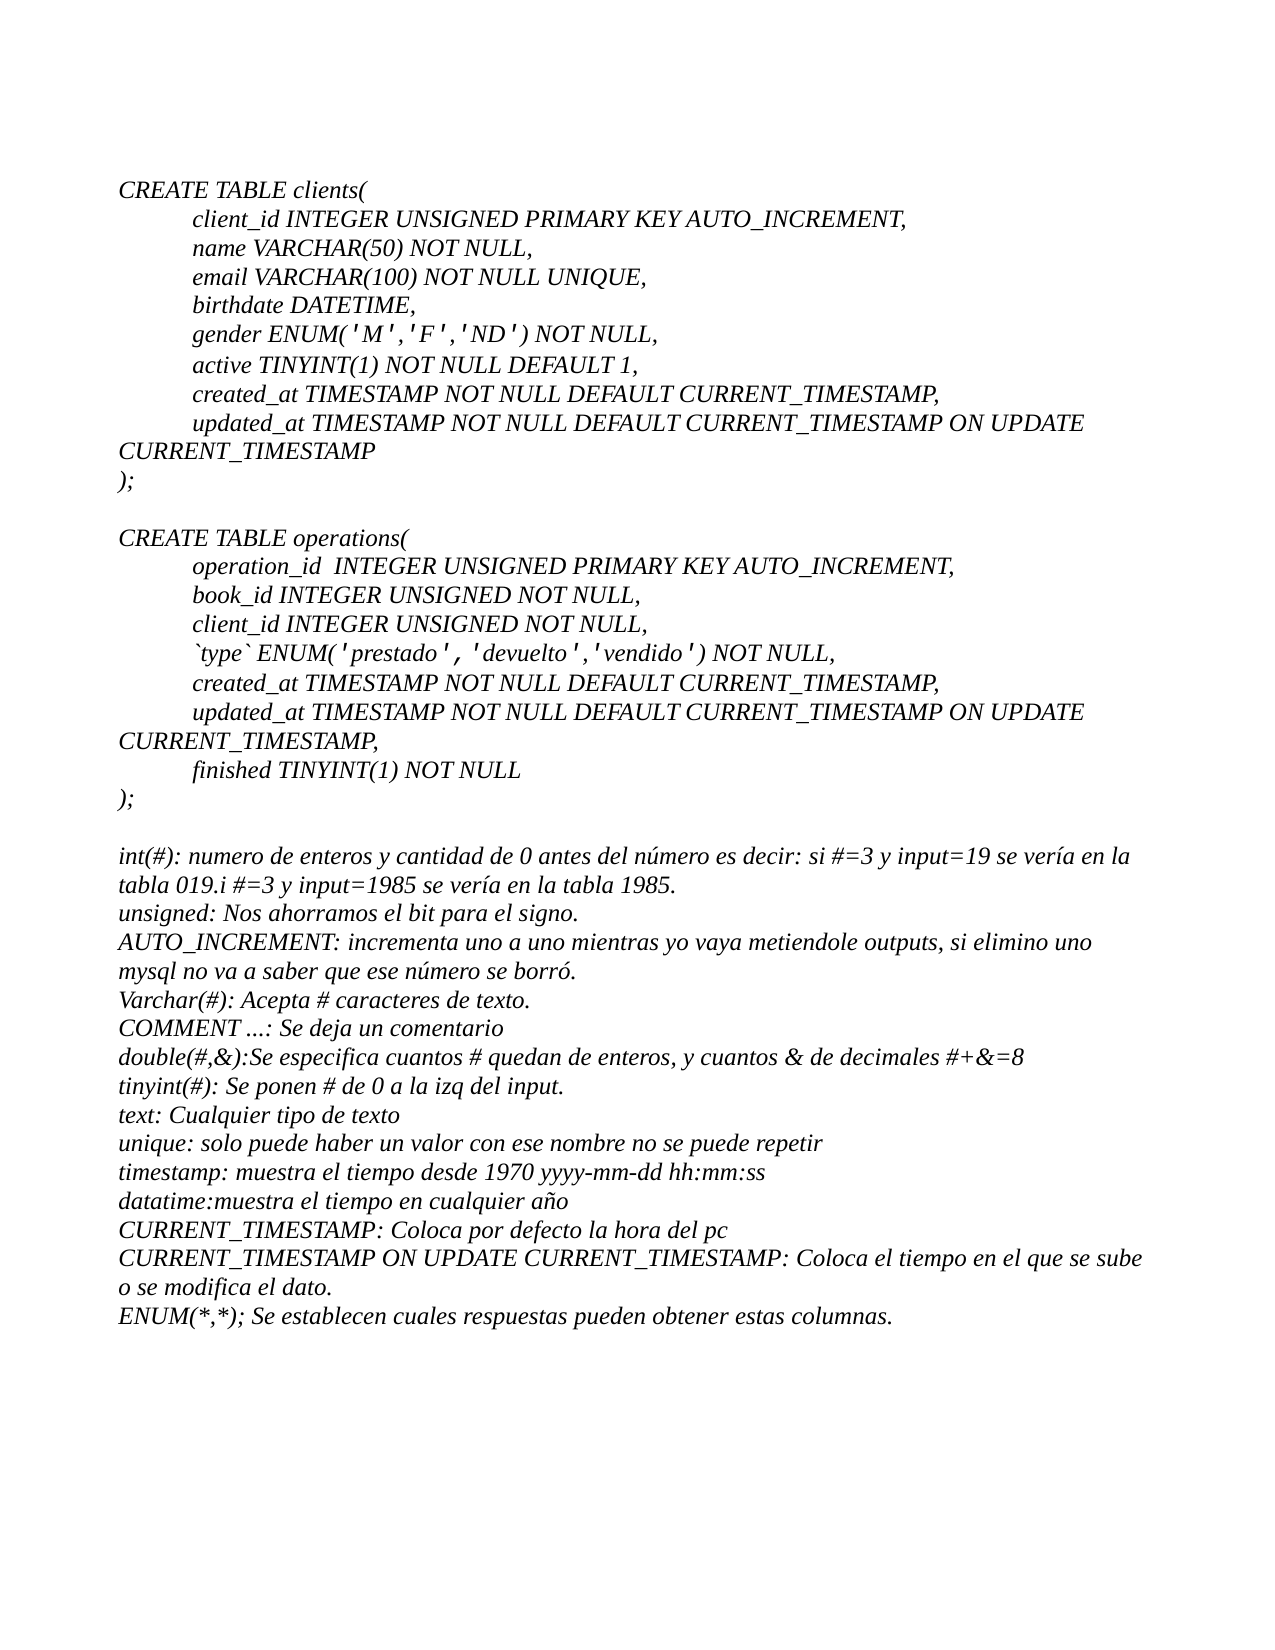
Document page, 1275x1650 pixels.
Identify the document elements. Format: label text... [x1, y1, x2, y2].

text CURRENT_TIMESTAMP ON UPDATE CURRENT_TIMESTAMP: Coloca el tiempo en el que se sube o se modifica el dato. [118, 1243, 1157, 1301]
text int(#): numero de enteros y cantidad de 0 antes del número es decir: si #=3 y input=19 se vería en la tabla 019.i #=3 y input=1985 se vería en la tabla 1985. [118, 841, 1157, 898]
text created_at TIMESTAMP NOT NULL DEFAULT CURRENT_TIMESTAMP, [118, 668, 1157, 697]
text operation_id INTEGER UNSIGNED PRIMARY KEY AUTO_INCREMENT, [118, 551, 1157, 580]
text unique: solo puede haber un valor con ese nombre no se puede repetir [118, 1128, 1157, 1157]
text CURRENT_TIMESTAMP: Coloca por defecto la hora del pc [118, 1215, 1157, 1243]
text `type` ENUM('prestado','devuelto','vendido') NOT NULL, [118, 638, 1157, 668]
text ENUM(*,*); Se establecen cuales respuestas pueden obtener estas columnas. [118, 1301, 1157, 1330]
text updated_at TIMESTAMP NOT NULL DEFAULT CURRENT_TIMESTAMP ON UPDATE CURRENT_TIMESTAMP, [118, 697, 1157, 755]
text text: Cualquier tipo de texto [118, 1100, 1157, 1128]
text AUTO_INCREMENT: incrementa uno a uno mientras yo vaya metiendole outputs, si elimino uno mysql no va a saber que ese número se borró. [118, 927, 1157, 985]
text birthdate DATETIME, [118, 291, 1157, 319]
text datatime:muestra el tiempo en cualquier año [118, 1186, 1157, 1215]
text CREATE TABLE clients( [118, 176, 1157, 204]
text ); [118, 783, 1157, 812]
text tinyint(#): Se ponen # de 0 a la izq del input. [118, 1071, 1157, 1100]
text created_at TIMESTAMP NOT NULL DEFAULT CURRENT_TIMESTAMP, [118, 379, 1157, 408]
text unsigned: Nos ahorramos el bit para el signo. [118, 898, 1157, 927]
text book_id INTEGER UNSIGNED NOT NULL, [118, 580, 1157, 609]
text name VARCHAR(50) NOT NULL, [118, 233, 1157, 262]
text Varchar(#): Acepta # caracteres de texto. [118, 985, 1157, 1013]
text client_id INTEGER UNSIGNED PRIMARY KEY AUTO_INCREMENT, [118, 204, 1157, 233]
text timestamp: muestra el tiempo desde 1970 yyyy-mm-dd hh:mm:ss [118, 1157, 1157, 1186]
text double(#,&):Se especifica cuantos # quedan de enteros, y cuantos & de decimales #+&=8 [118, 1042, 1157, 1071]
text gender ENUM('M','F','ND') NOT NULL, [118, 319, 1157, 350]
text client_id INTEGER UNSIGNED NOT NULL, [118, 609, 1157, 638]
text COMMENT ...: Se deja un comentario [118, 1013, 1157, 1042]
text active TINYINT(1) NOT NULL DEFAULT 1, [118, 350, 1157, 379]
text ); [118, 465, 1157, 494]
text updated_at TIMESTAMP NOT NULL DEFAULT CURRENT_TIMESTAMP ON UPDATE CURRENT_TIMESTAMP [118, 408, 1157, 465]
text CREATE TABLE operations( [118, 523, 1157, 551]
text finished TINYINT(1) NOT NULL [118, 755, 1157, 783]
text email VARCHAR(100) NOT NULL UNIQUE, [118, 262, 1157, 291]
